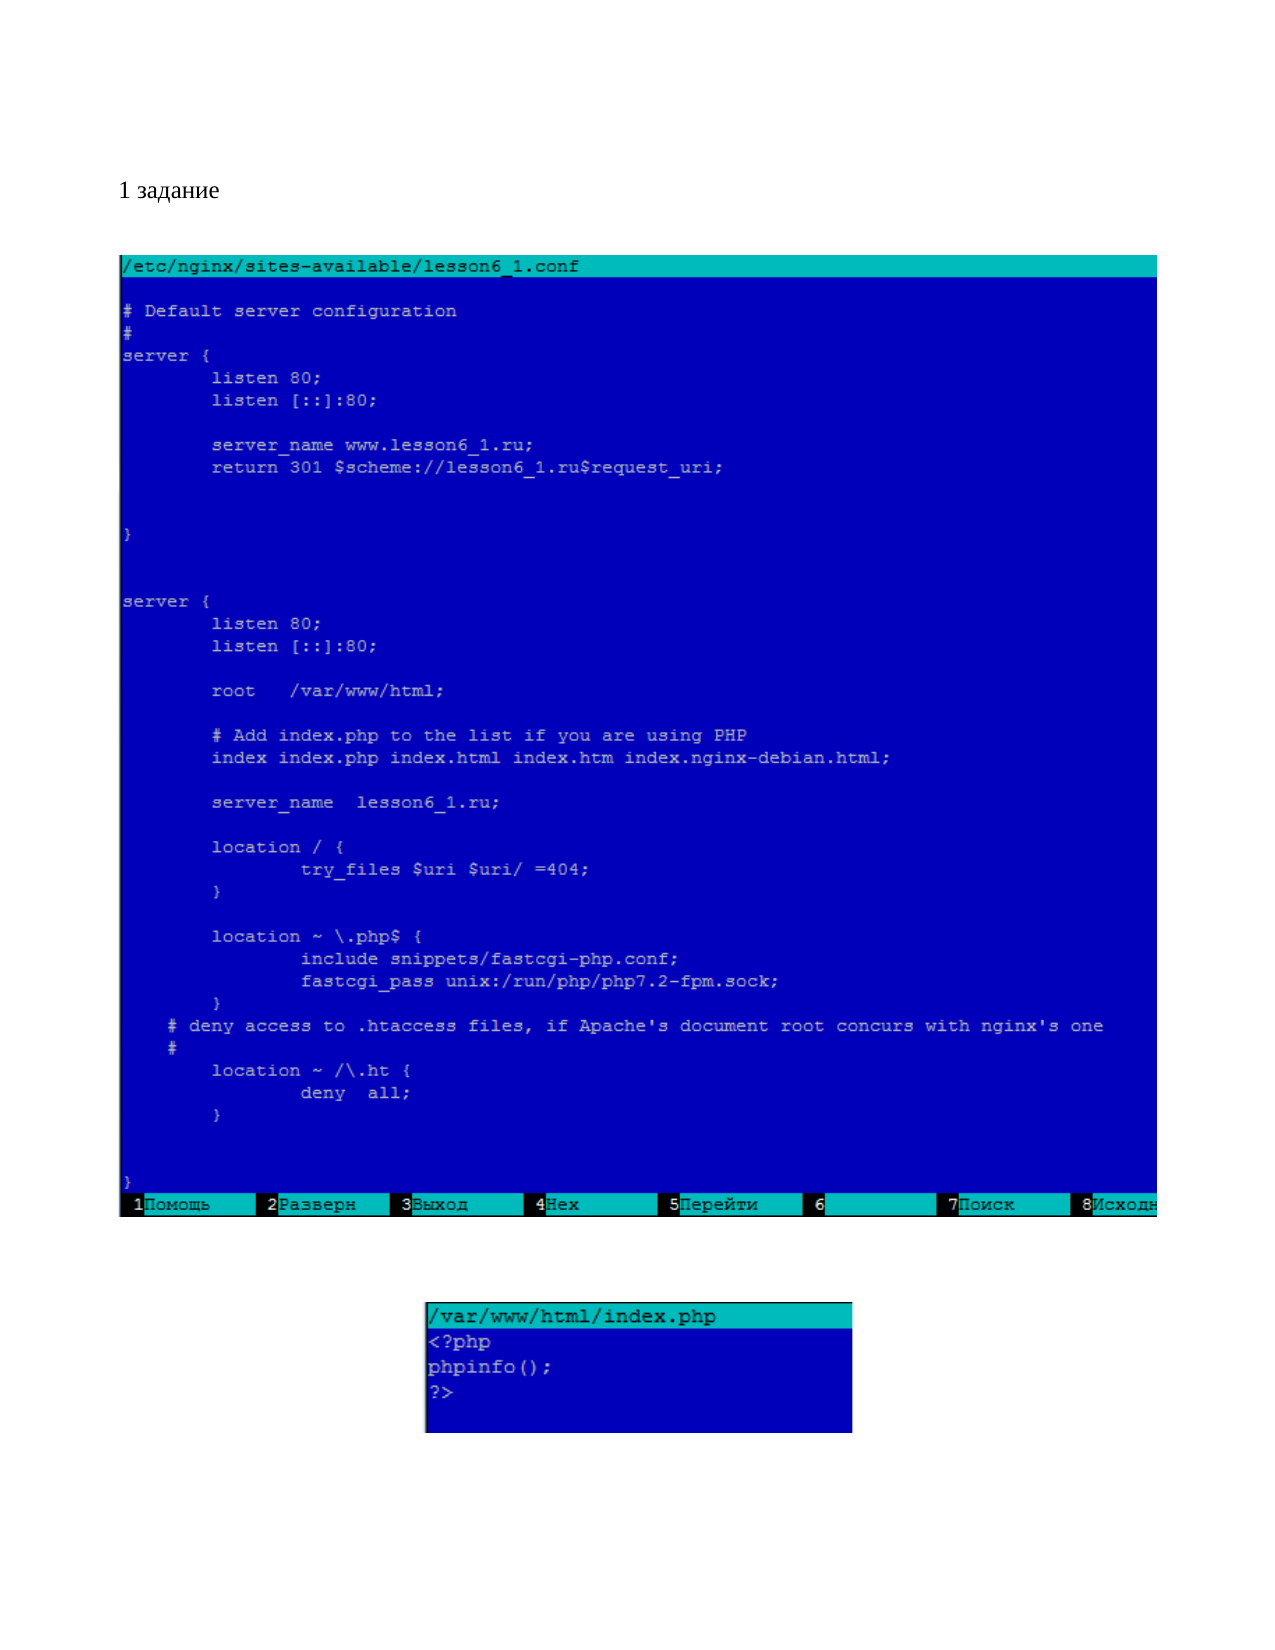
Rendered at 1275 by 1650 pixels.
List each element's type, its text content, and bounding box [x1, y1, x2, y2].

picture [422, 1302, 853, 1433]
text 1 задание [118, 176, 1157, 204]
picture [118, 255, 1157, 1217]
